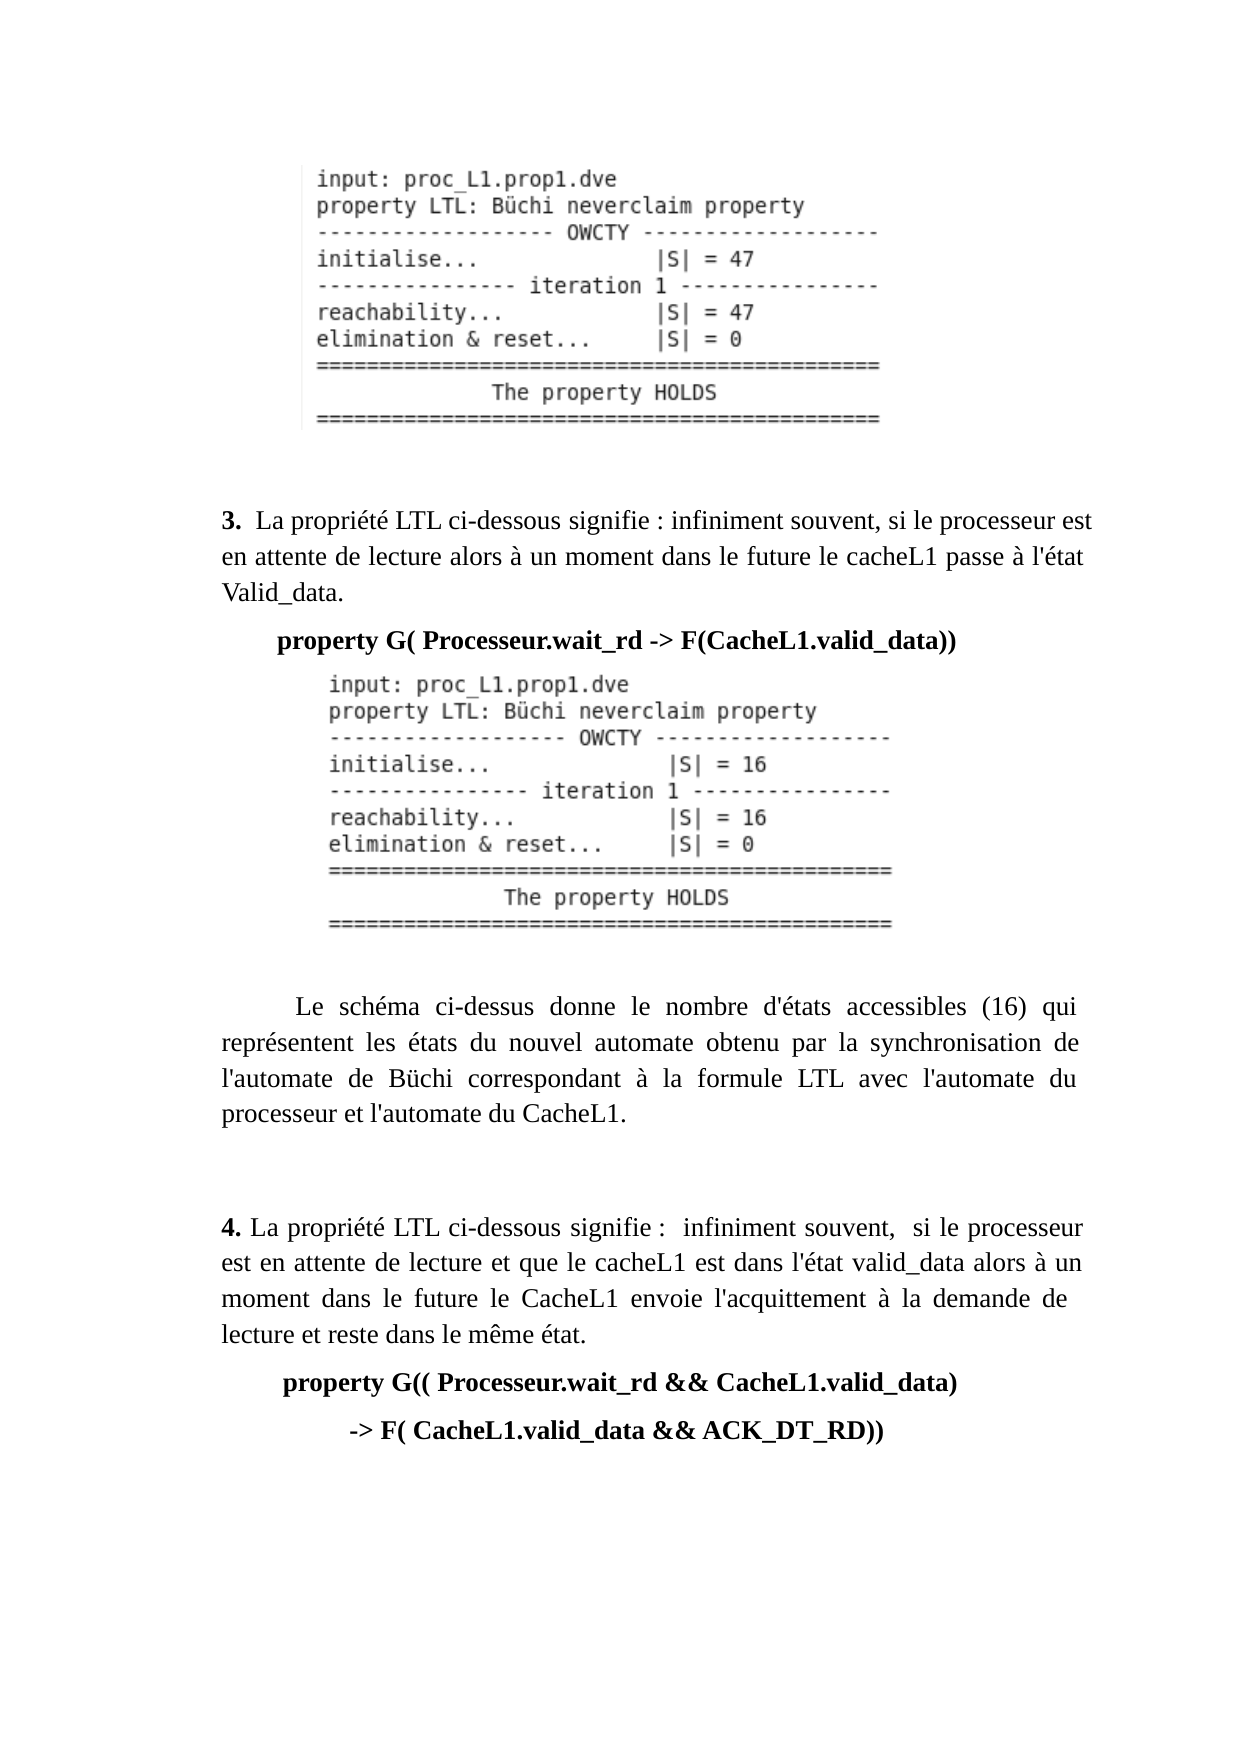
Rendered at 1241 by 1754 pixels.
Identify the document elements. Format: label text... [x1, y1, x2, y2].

picture [301, 165, 902, 430]
picture [321, 672, 919, 935]
text Le schéma ci-dessus donne le nombre d'états accessibles (16) qui représentent les états du nouvel automate obtenu par la synchronisation de l'automate de Büchi correspondant à la formule LTL avec l'automate du processeur et l'automate du CacheL1. [148, 990, 1093, 1129]
text 4. La propriété LTL ci-dessous signifie : infiniment souvent, si le processeur est en attente de lecture et que le cacheL1 est dans l'état valid_data alors à un moment dans le future le CacheL1 envoie l'acquittement à la demande de lecture et reste dans le même état. [148, 1211, 1093, 1349]
text -> F( CacheL1.valid_data && ACK_DT_RD)) [148, 1414, 1093, 1446]
text property G(( Processeur.wait_rd && CacheL1.valid_data) [148, 1366, 1093, 1397]
text 3. La propriété LTL ci-dessous signifie : infiniment souvent, si le processeur est en attente de lecture alors à un moment dans le future le cacheL1 passe à l'état Valid_data. [148, 504, 1093, 607]
text property G( Processeur.wait_rd -> F(CacheL1.valid_data)) [148, 624, 1093, 655]
